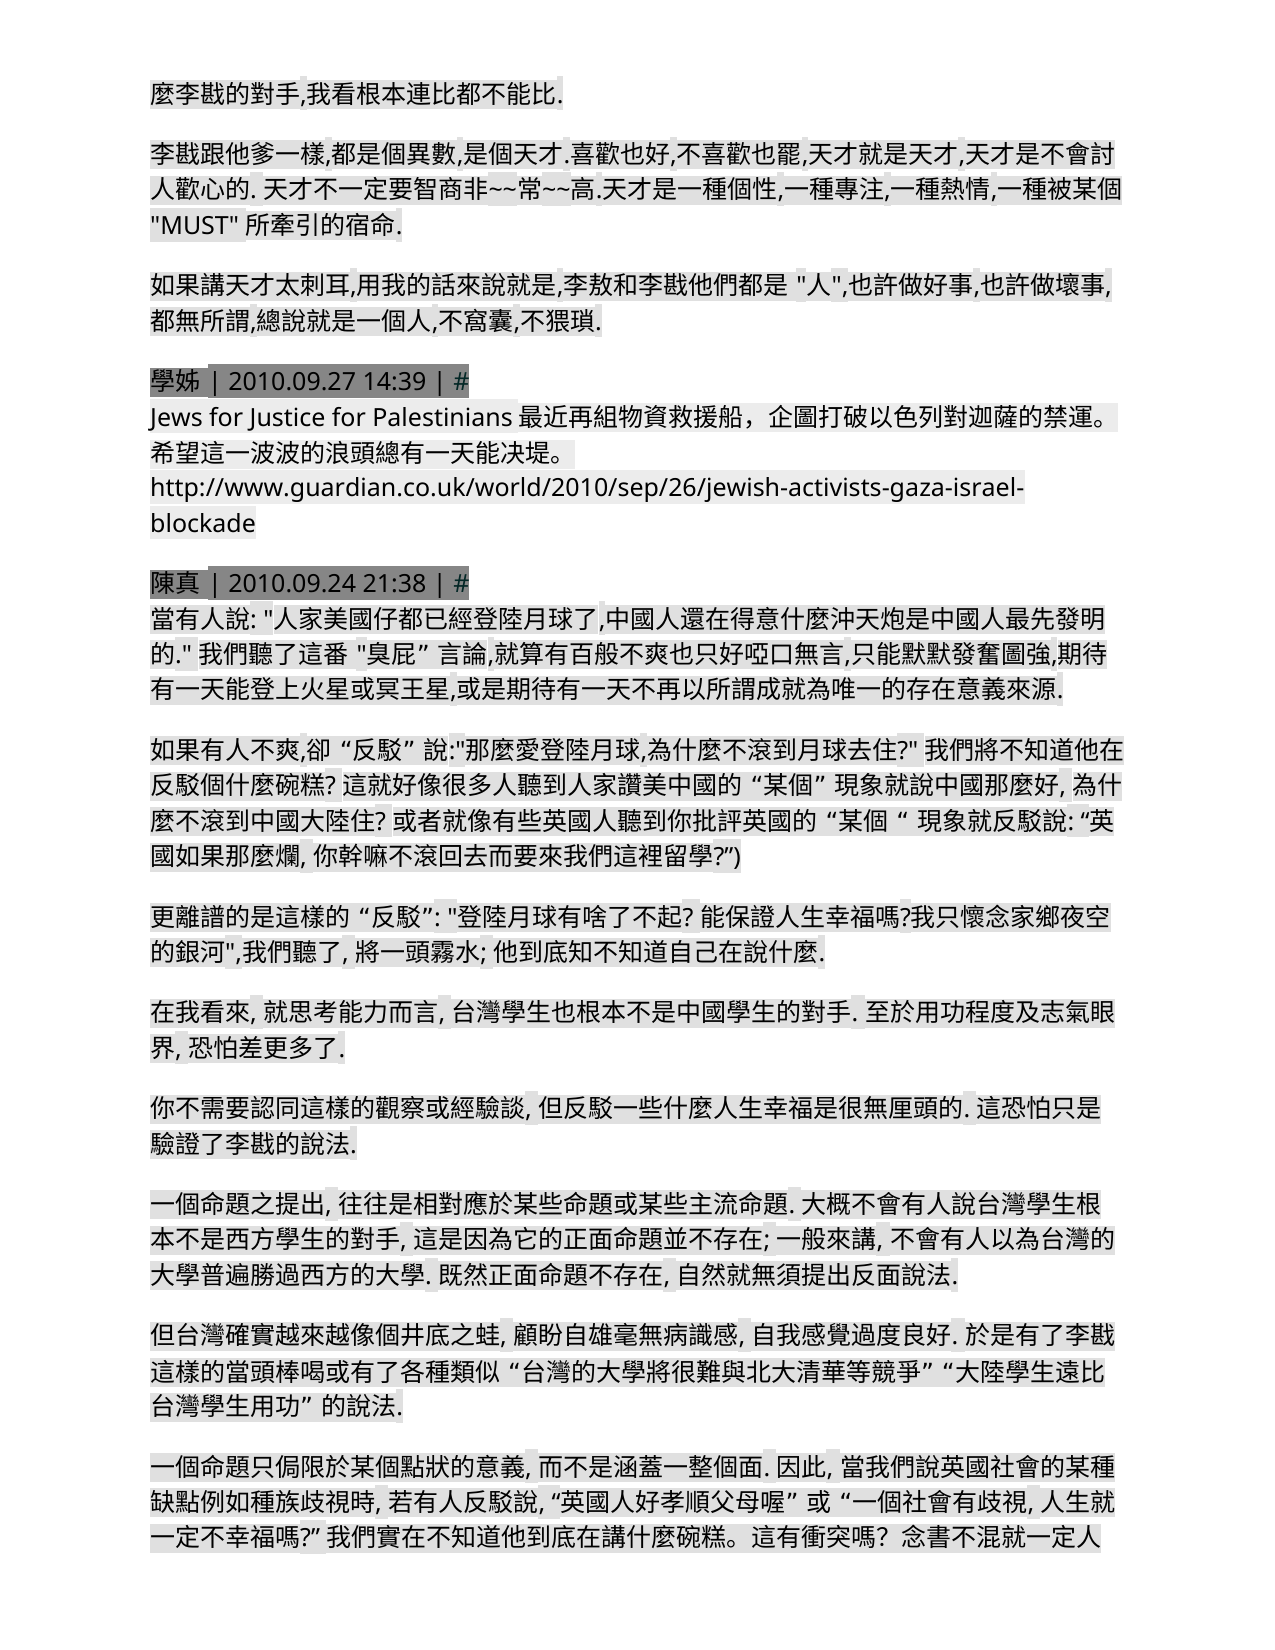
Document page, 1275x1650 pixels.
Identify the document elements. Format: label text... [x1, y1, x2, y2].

text 一個命題只侷限於某個點狀的意義, 而不是涵蓋一整個面. 因此, 當我們說英國社會的某種缺點例如種族歧視時, 若有人反駁說, “英國人好孝順父母喔” 或 “一個社會有歧視, 人生就一定不幸福嗎?” 我們實在不知道他到底在講什麼碗糕。這有衝突嗎？念書不混就一定人 [150, 1448, 1125, 1554]
text 陳真 | 2010.09.24 21:38 | # [150, 564, 1125, 600]
text 你不需要認同這樣的觀察或經驗談, 但反駁一些什麼人生幸福是很無厘頭的. 這恐怕只是驗證了李戡的說法. [150, 1089, 1125, 1160]
text 如果有人不爽,卻 “反駁” 說:"那麼愛登陸月球,為什麼不滾到月球去住?" 我們將不知道他在反駁個什麼碗糕? 這就好像很多人聽到人家讚美中國的 “某個” 現象就說中國那麼好, 為什麼不滾到中國大陸住? 或者就像有些英國人聽到你批評英國的 “某個 “ 現象就反駁說: “英國如果那麼爛, 你幹嘛不滾回去而要來我們這裡留學?”) [150, 731, 1125, 873]
text 但台灣確實越來越像個井底之蛙, 顧盼自雄毫無病識感, 自我感覺過度良好. 於是有了李戡這樣的當頭棒喝或有了各種類似 “台灣的大學將很難與北大清華等競爭” “大陸學生遠比台灣學生用功” 的說法. [150, 1317, 1125, 1423]
text 麼李戡的對手,我看根本連比都不能比. [150, 75, 1125, 110]
text 更離譜的是這樣的 “反駁”: "登陸月球有啥了不起? 能保證人生幸福嗎?我只懷念家鄉夜空的銀河",我們聽了, 將一頭霧水; 他到底知不知道自己在說什麼. [150, 898, 1125, 969]
text Jews for Justice for Palestinians最近再組物資救援船，企圖打破以色列對迦薩的禁運。希望這一波波的浪頭總有一天能决堤。 http://www.guardian.co.uk/world/2010/sep/26/jewish-activists-gaza-israel-blockade [150, 398, 1125, 539]
text 李戡跟他爹一樣,都是個異數,是個天才.喜歡也好,不喜歡也罷,天才就是天才,天才是不會討人歡心的. 天才不一定要智商非~~常~~高.天才是一種個性,一種專注,一種熱情,一種被某個 "MUST" 所牽引的宿命. [150, 135, 1125, 242]
text 學姊 | 2010.09.27 14:39 | # [150, 362, 1125, 398]
text 在我看來, 就思考能力而言, 台灣學生也根本不是中國學生的對手. 至於用功程度及志氣眼界, 恐怕差更多了. [150, 994, 1125, 1064]
text 一個命題之提出, 往往是相對應於某些命題或某些主流命題. 大概不會有人說台灣學生根本不是西方學生的對手, 這是因為它的正面命題並不存在; 一般來講, 不會有人以為台灣的大學普遍勝過西方的大學. 既然正面命題不存在, 自然就無須提出反面說法. [150, 1185, 1125, 1292]
text 如果講天才太刺耳,用我的話來說就是,李敖和李戡他們都是 "人",也許做好事,也許做壞事,都無所謂,總說就是一個人,不窩囊,不猥瑣. [150, 267, 1125, 337]
text 當有人說: "人家美國仔都已經登陸月球了,中國人還在得意什麼沖天炮是中國人最先發明的." 我們聽了這番 "臭屁” 言論,就算有百般不爽也只好啞口無言,只能默默發奮圖強,期待有一天能登上火星或冥王星,或是期待有一天不再以所謂成就為唯一的存在意義來源. [150, 600, 1125, 706]
